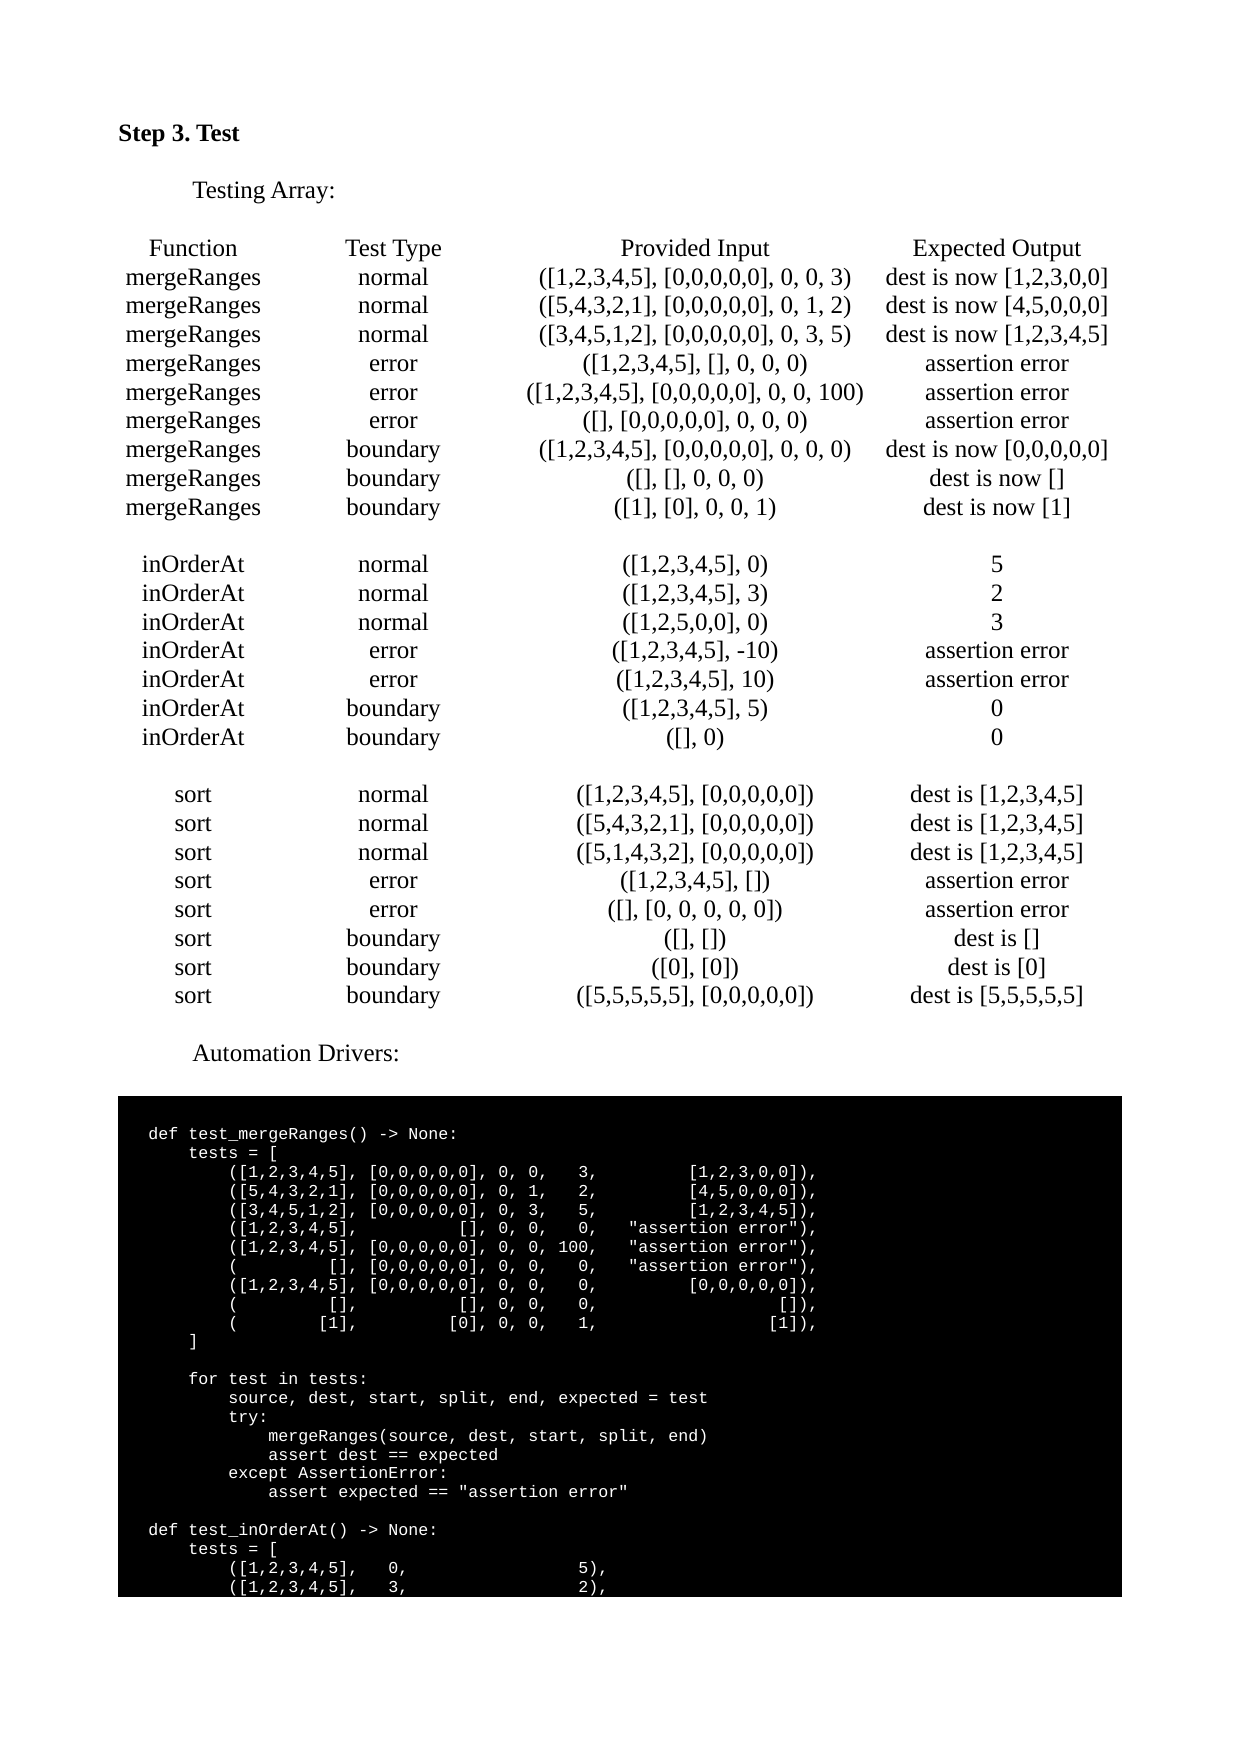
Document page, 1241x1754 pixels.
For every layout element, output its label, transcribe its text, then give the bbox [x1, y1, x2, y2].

table_cell mergeRanges [118, 492, 268, 521]
table_cell [871, 751, 1122, 779]
table_cell normal [268, 262, 518, 291]
table_cell ([5,1,4,3,2], [0,0,0,0,0]) [519, 837, 871, 866]
text ( [], [0,0,0,0,0], 0, 0, 0, "assertion error"), [118, 1258, 1122, 1276]
table_cell ([1], [0], 0, 0, 1) [519, 492, 871, 521]
table_cell inOrderAt [118, 549, 268, 578]
text ( [1], [0], 0, 0, 1, [1]), [118, 1314, 1122, 1333]
table_cell dest is [0] [871, 952, 1122, 981]
table_cell [268, 751, 518, 779]
text ([1,2,3,4,5], [0,0,0,0,0], 0, 0, 0, [0,0,0,0,0]), [118, 1276, 1122, 1295]
table_cell sort [118, 866, 268, 894]
table_cell assertion error [871, 636, 1122, 664]
table_cell [519, 751, 871, 779]
text except AssertionError: [118, 1465, 1122, 1484]
table_cell dest is now [4,5,0,0,0] [871, 291, 1122, 319]
table_cell error [268, 348, 518, 377]
table_cell ([1,2,3,4,5], 5) [519, 693, 871, 722]
table_cell ([1,2,3,4,5], 0) [519, 549, 871, 578]
table_cell normal [268, 779, 518, 808]
table_cell ([], [], 0, 0, 0) [519, 463, 871, 492]
table_cell normal [268, 808, 518, 837]
table_cell sort [118, 837, 268, 866]
table_cell ([1,2,3,4,5], 3) [519, 578, 871, 607]
table_cell assertion error [871, 894, 1122, 923]
table_cell dest is now [1,2,3,4,5] [871, 319, 1122, 348]
table_cell mergeRanges [118, 434, 268, 463]
table_cell [118, 751, 268, 779]
table_cell boundary [268, 693, 518, 722]
table_cell ([5,5,5,5,5], [0,0,0,0,0]) [519, 981, 871, 1009]
table_cell [118, 521, 268, 549]
table_cell assertion error [871, 866, 1122, 894]
table_cell ([0], [0]) [519, 952, 871, 981]
table_cell normal [268, 549, 518, 578]
text ([1,2,3,4,5], 3, 2), [118, 1578, 1122, 1597]
table_cell 0 [871, 722, 1122, 751]
table_cell ([], [0,0,0,0,0], 0, 0, 0) [519, 406, 871, 434]
table_cell mergeRanges [118, 262, 268, 291]
table_header Provided Input [519, 233, 871, 262]
table_cell error [268, 377, 518, 406]
table_cell error [268, 894, 518, 923]
table_cell normal [268, 319, 518, 348]
table_cell 2 [871, 578, 1122, 607]
table_cell sort [118, 779, 268, 808]
text ( [], [], 0, 0, 0, []), [118, 1295, 1122, 1314]
table_header Expected Output [871, 233, 1122, 262]
table_cell 5 [871, 549, 1122, 578]
text ([1,2,3,4,5], 0, 5), [118, 1559, 1122, 1578]
table_cell boundary [268, 492, 518, 521]
table_cell [519, 521, 871, 549]
table_cell assertion error [871, 406, 1122, 434]
text tests = [ [118, 1144, 1122, 1163]
table_cell ([5,4,3,2,1], [0,0,0,0,0], 0, 1, 2) [519, 291, 871, 319]
table_header Function [118, 233, 268, 262]
text ([1,2,3,4,5], [], 0, 0, 0, "assertion error"), [118, 1220, 1122, 1239]
text ([1,2,3,4,5], [0,0,0,0,0], 0, 0, 100, "assertion error"), [118, 1239, 1122, 1258]
table_cell boundary [268, 952, 518, 981]
table_cell ([5,4,3,2,1], [0,0,0,0,0]) [519, 808, 871, 837]
table_cell sort [118, 808, 268, 837]
table_cell boundary [268, 434, 518, 463]
table_cell dest is [5,5,5,5,5] [871, 981, 1122, 1009]
table_cell ([1,2,3,4,5], -10) [519, 636, 871, 664]
table_cell boundary [268, 722, 518, 751]
table_cell sort [118, 981, 268, 1009]
table_cell mergeRanges [118, 463, 268, 492]
text def test_mergeRanges() -> None: [118, 1096, 1122, 1144]
table_cell boundary [268, 463, 518, 492]
text assert dest == expected [118, 1446, 1122, 1465]
table_cell [268, 521, 518, 549]
table_cell dest is now [1] [871, 492, 1122, 521]
table_cell dest is [1,2,3,4,5] [871, 837, 1122, 866]
table_cell normal [268, 837, 518, 866]
table_cell boundary [268, 923, 518, 952]
text source, dest, start, split, end, expected = test [118, 1389, 1122, 1408]
table_cell inOrderAt [118, 722, 268, 751]
table_cell inOrderAt [118, 693, 268, 722]
table_cell mergeRanges [118, 348, 268, 377]
table_cell dest is [1,2,3,4,5] [871, 779, 1122, 808]
table_cell ([1,2,3,4,5], [0,0,0,0,0], 0, 0, 3) [519, 262, 871, 291]
table_cell assertion error [871, 664, 1122, 693]
text for test in tests: [118, 1371, 1122, 1389]
table_cell ([], 0) [519, 722, 871, 751]
text def test_inOrderAt() -> None: [118, 1522, 1122, 1540]
table_cell ([1,2,3,4,5], 10) [519, 664, 871, 693]
table_cell sort [118, 894, 268, 923]
text Testing Array: [118, 176, 1122, 204]
text ([3,4,5,1,2], [0,0,0,0,0], 0, 3, 5, [1,2,3,4,5]), [118, 1201, 1122, 1220]
table_cell normal [268, 578, 518, 607]
text ] [118, 1333, 1122, 1352]
table_cell dest is now [0,0,0,0,0] [871, 434, 1122, 463]
table_cell assertion error [871, 377, 1122, 406]
table_cell error [268, 866, 518, 894]
table_cell sort [118, 952, 268, 981]
text ([1,2,3,4,5], [0,0,0,0,0], 0, 0, 3, [1,2,3,0,0]), [118, 1163, 1122, 1182]
table_cell dest is now [1,2,3,0,0] [871, 262, 1122, 291]
table_cell sort [118, 923, 268, 952]
table_cell ([1,2,3,4,5], [0,0,0,0,0]) [519, 779, 871, 808]
table_cell ([1,2,3,4,5], [], 0, 0, 0) [519, 348, 871, 377]
table_cell error [268, 636, 518, 664]
table_cell inOrderAt [118, 578, 268, 607]
table_cell inOrderAt [118, 607, 268, 636]
text mergeRanges(source, dest, start, split, end) [118, 1427, 1122, 1446]
table_cell normal [268, 607, 518, 636]
table_cell dest is [1,2,3,4,5] [871, 808, 1122, 837]
table_cell ([], [0, 0, 0, 0, 0]) [519, 894, 871, 923]
table_cell error [268, 664, 518, 693]
table_cell dest is now [] [871, 463, 1122, 492]
text try: [118, 1408, 1122, 1427]
table_cell inOrderAt [118, 664, 268, 693]
table_cell ([1,2,3,4,5], [0,0,0,0,0], 0, 0, 0) [519, 434, 871, 463]
table_cell ([3,4,5,1,2], [0,0,0,0,0], 0, 3, 5) [519, 319, 871, 348]
text ([5,4,3,2,1], [0,0,0,0,0], 0, 1, 2, [4,5,0,0,0]), [118, 1182, 1122, 1201]
table_cell mergeRanges [118, 291, 268, 319]
table_cell error [268, 406, 518, 434]
table_cell ([1,2,3,4,5], []) [519, 866, 871, 894]
table_cell [871, 521, 1122, 549]
table_cell dest is [] [871, 923, 1122, 952]
table_cell 3 [871, 607, 1122, 636]
table_cell boundary [268, 981, 518, 1009]
table_cell ([1,2,5,0,0], 0) [519, 607, 871, 636]
text assert expected == "assertion error" [118, 1484, 1122, 1503]
table_cell mergeRanges [118, 319, 268, 348]
table_cell mergeRanges [118, 406, 268, 434]
table_cell normal [268, 291, 518, 319]
table_cell 0 [871, 693, 1122, 722]
table_cell ([1,2,3,4,5], [0,0,0,0,0], 0, 0, 100) [519, 377, 871, 406]
table_cell mergeRanges [118, 377, 268, 406]
text Step 3. Test [118, 118, 1122, 176]
table_cell inOrderAt [118, 636, 268, 664]
table_header Test Type [268, 233, 518, 262]
table_cell assertion error [871, 348, 1122, 377]
text Automation Drivers: [118, 1038, 1122, 1067]
table_cell ([], []) [519, 923, 871, 952]
text tests = [ [118, 1540, 1122, 1559]
